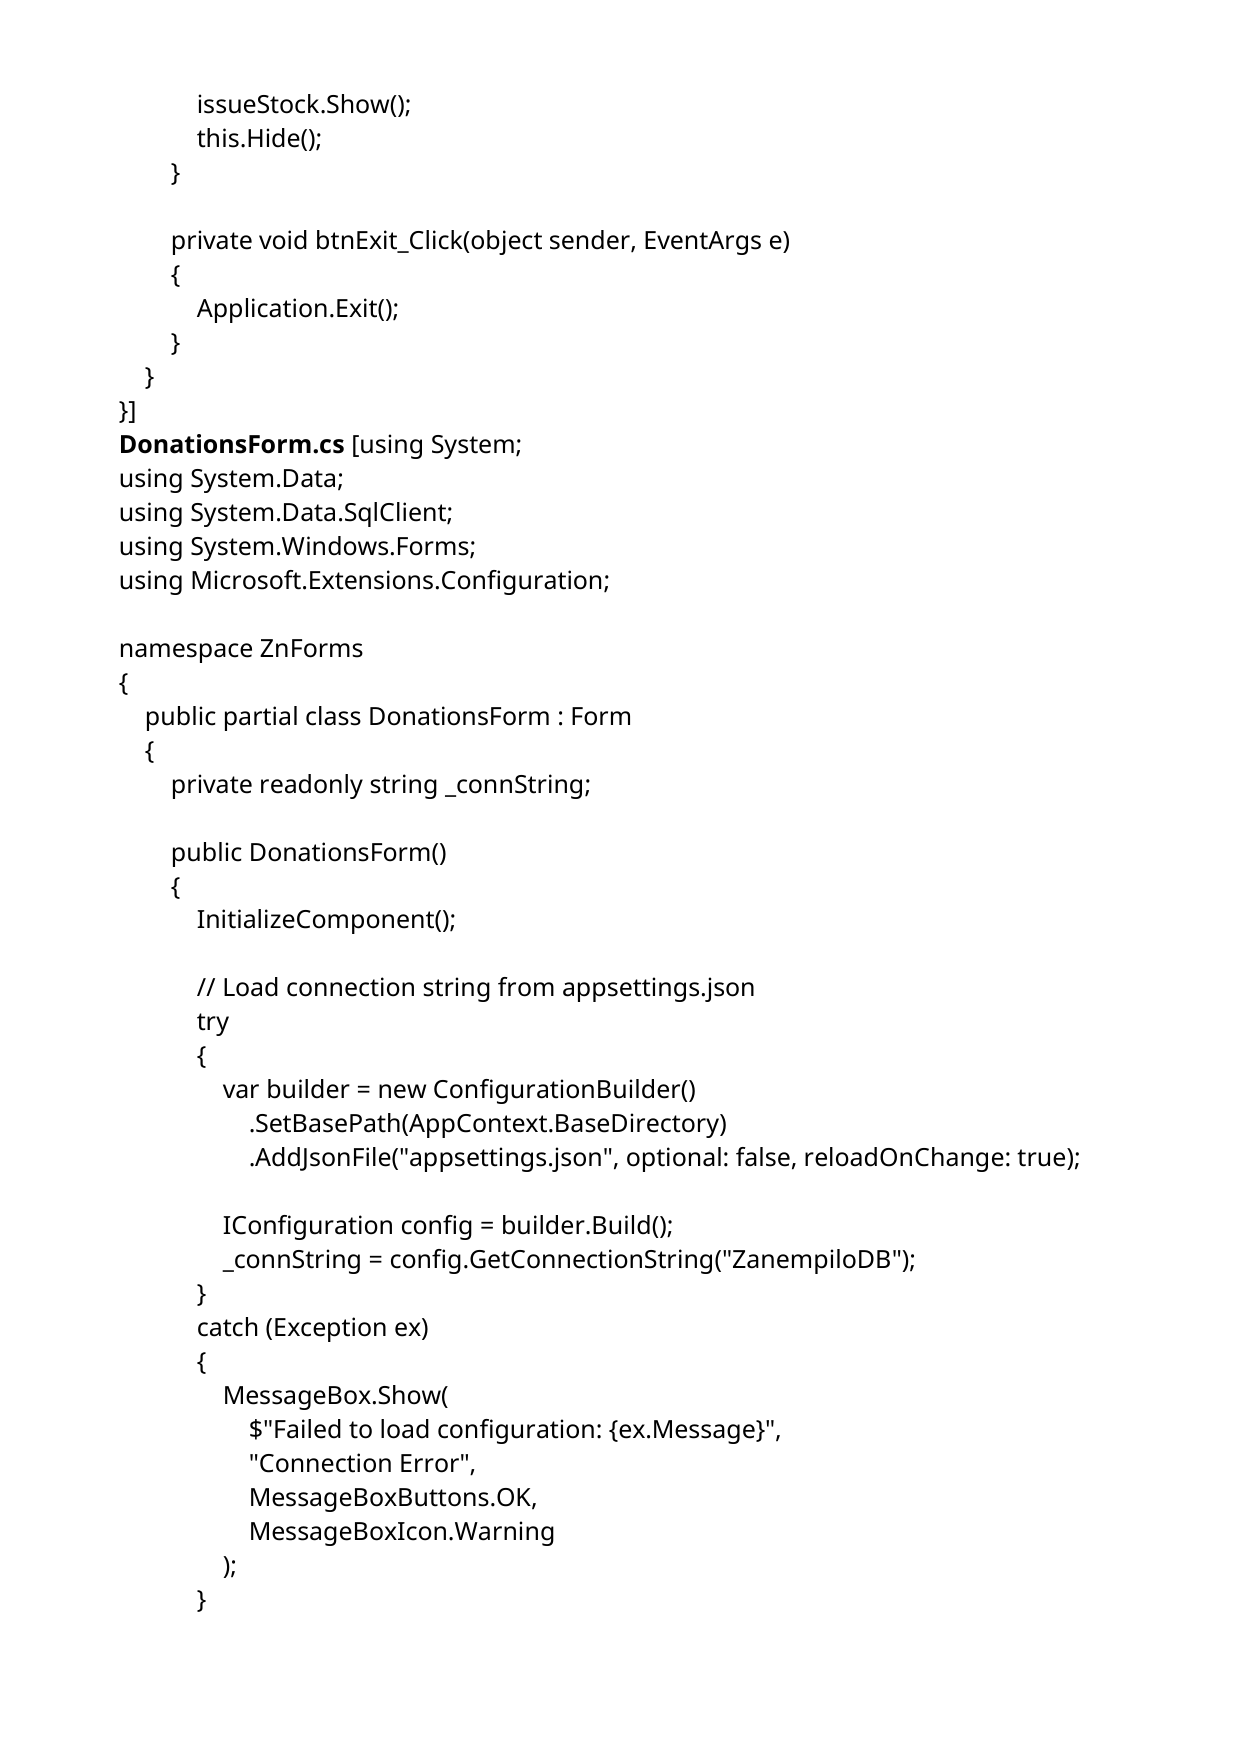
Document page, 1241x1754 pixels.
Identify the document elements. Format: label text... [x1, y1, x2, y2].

text } [119, 155, 1121, 189]
text catch (Exception ex) [119, 1310, 1121, 1344]
text { [119, 1344, 1121, 1378]
text } [119, 359, 1121, 393]
text { [119, 257, 1121, 291]
text IConfiguration config = builder.Build(); [119, 1208, 1121, 1242]
text .SetBasePath(AppContext.BaseDirectory) [119, 1106, 1121, 1140]
text MessageBoxButtons.OK, [119, 1480, 1121, 1514]
text using Microsoft.Extensions.Configuration; [119, 563, 1121, 597]
text private void btnExit_Click(object sender, EventArgs e) [119, 223, 1121, 257]
text namespace ZnForms [119, 631, 1121, 665]
text } [119, 325, 1121, 359]
text ); [119, 1548, 1121, 1582]
text "Connection Error", [119, 1446, 1121, 1480]
text using System.Data.SqlClient; [119, 495, 1121, 529]
text try [119, 1004, 1121, 1038]
text using System.Windows.Forms; [119, 529, 1121, 563]
text } [119, 1582, 1121, 1616]
text { [119, 868, 1121, 902]
text }] [119, 393, 1121, 427]
text Application.Exit(); [119, 291, 1121, 325]
text { [119, 665, 1121, 699]
text MessageBoxIcon.Warning [119, 1514, 1121, 1548]
text DonationsForm.cs [using System; [119, 427, 1121, 461]
text issueStock.Show(); [119, 87, 1121, 121]
text using System.Data; [119, 461, 1121, 495]
text var builder = new ConfigurationBuilder() [119, 1072, 1121, 1106]
text public DonationsForm() [119, 834, 1121, 868]
text { [119, 733, 1121, 767]
text $"Failed to load configuration: {ex.Message}", [119, 1412, 1121, 1446]
text this.Hide(); [119, 121, 1121, 155]
text MessageBox.Show( [119, 1378, 1121, 1412]
text private readonly string _connString; [119, 767, 1121, 801]
text _connString = config.GetConnectionString("ZanempiloDB"); [119, 1242, 1121, 1276]
text public partial class DonationsForm : Form [119, 699, 1121, 733]
text .AddJsonFile("appsettings.json", optional: false, reloadOnChange: true); [119, 1140, 1121, 1174]
text // Load connection string from appsettings.json [119, 970, 1121, 1004]
text { [119, 1038, 1121, 1072]
text } [119, 1276, 1121, 1310]
text InitializeComponent(); [119, 902, 1121, 936]
